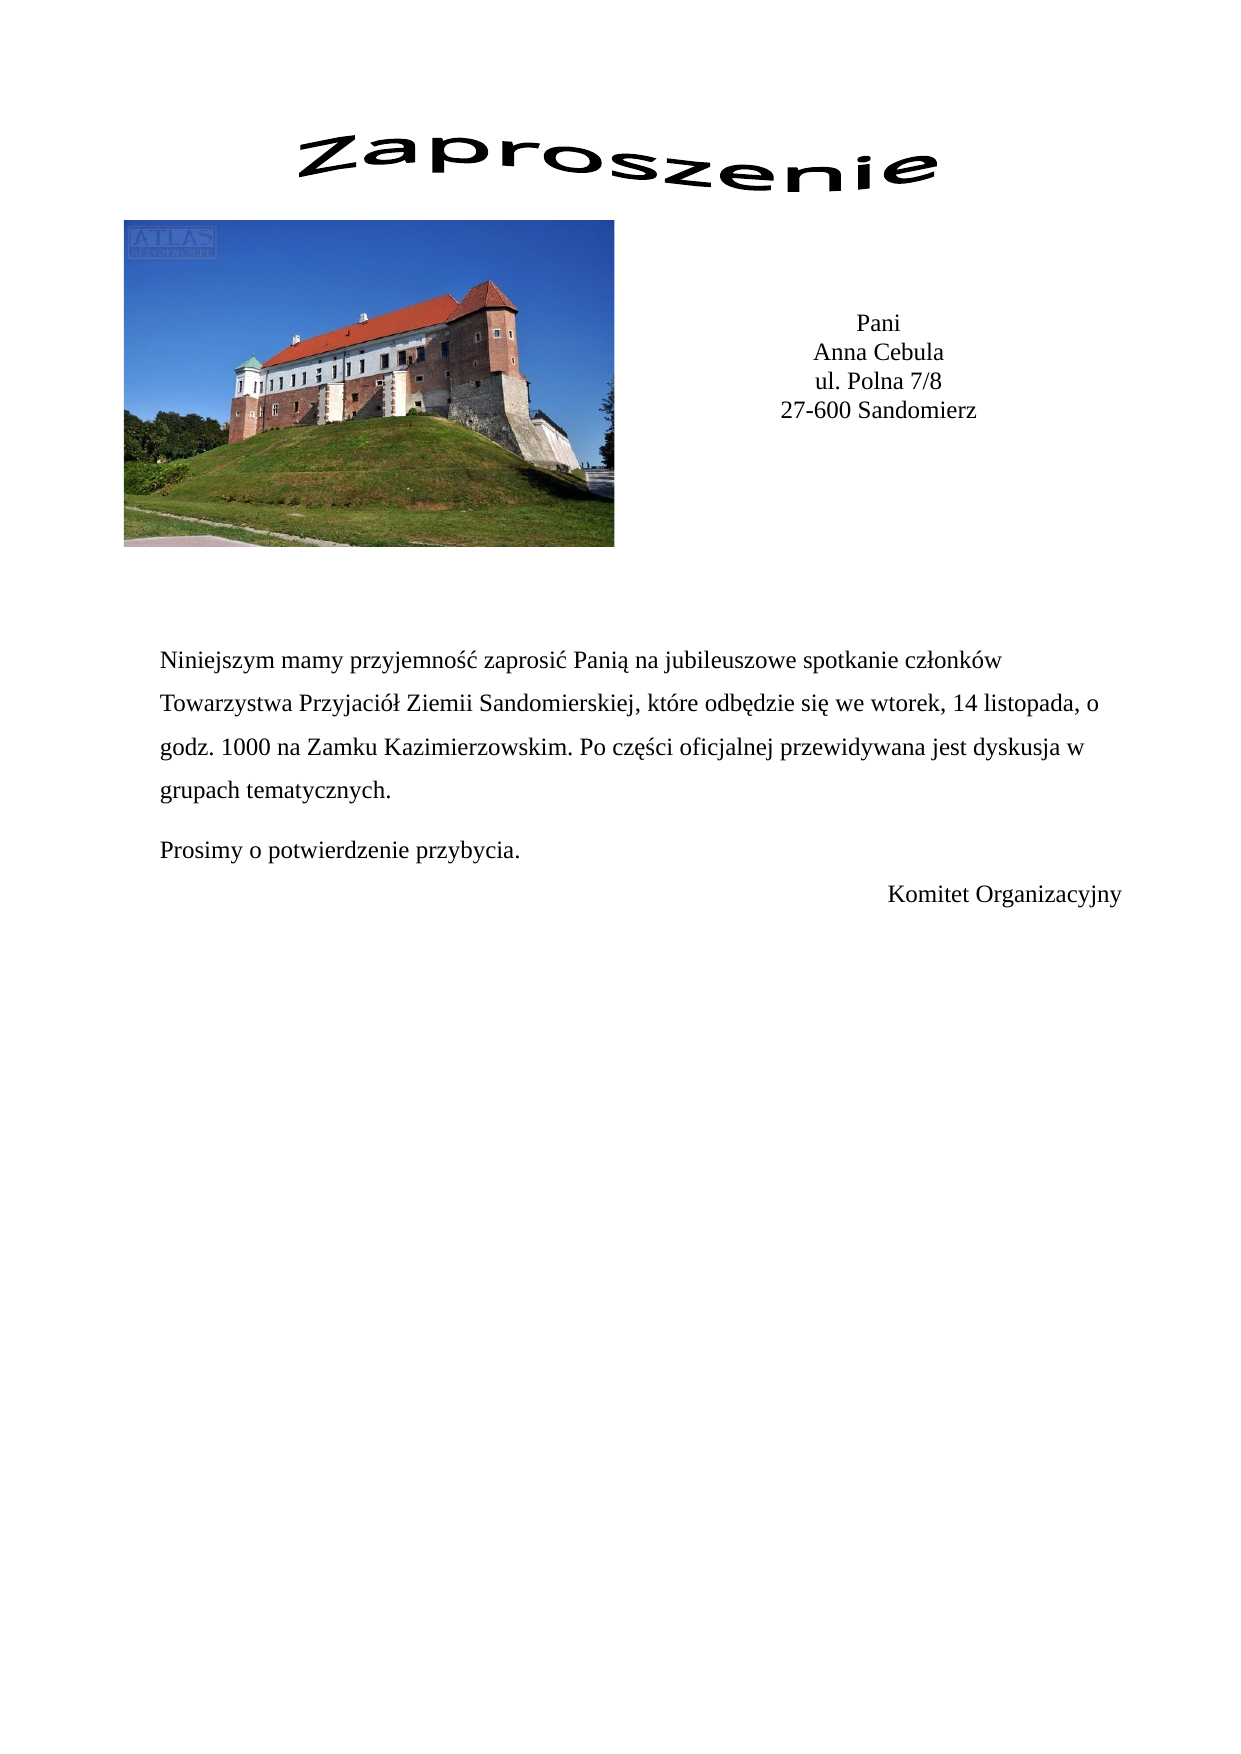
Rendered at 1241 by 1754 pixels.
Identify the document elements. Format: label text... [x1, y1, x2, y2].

table_header [620, 221, 1122, 575]
text Prosimy o potwierdzenie przybycia. [159, 836, 1122, 864]
text Pani [657, 308, 1099, 337]
table_header [118, 221, 620, 575]
text Komitet Organizacyjny [159, 879, 1122, 907]
text ul. Polna 7/8 [657, 366, 1099, 395]
picture [123, 220, 615, 547]
text 27-600 Sandomierz [657, 395, 1099, 423]
text Niniejszym mamy przyjemność zaprosić Panią na jubileuszowe spotkanie członków Towarzystwa Przyjaciół Ziemii Sandomierskiej, które odbędzie się we wtorek, 14 listopada, o godz. 1000 na Zamku Kazimierzowskim. Po części oficjalnej przewidywana jest dyskusja w grupach tematycznych. [159, 645, 1122, 803]
text Anna Cebula [657, 337, 1099, 366]
